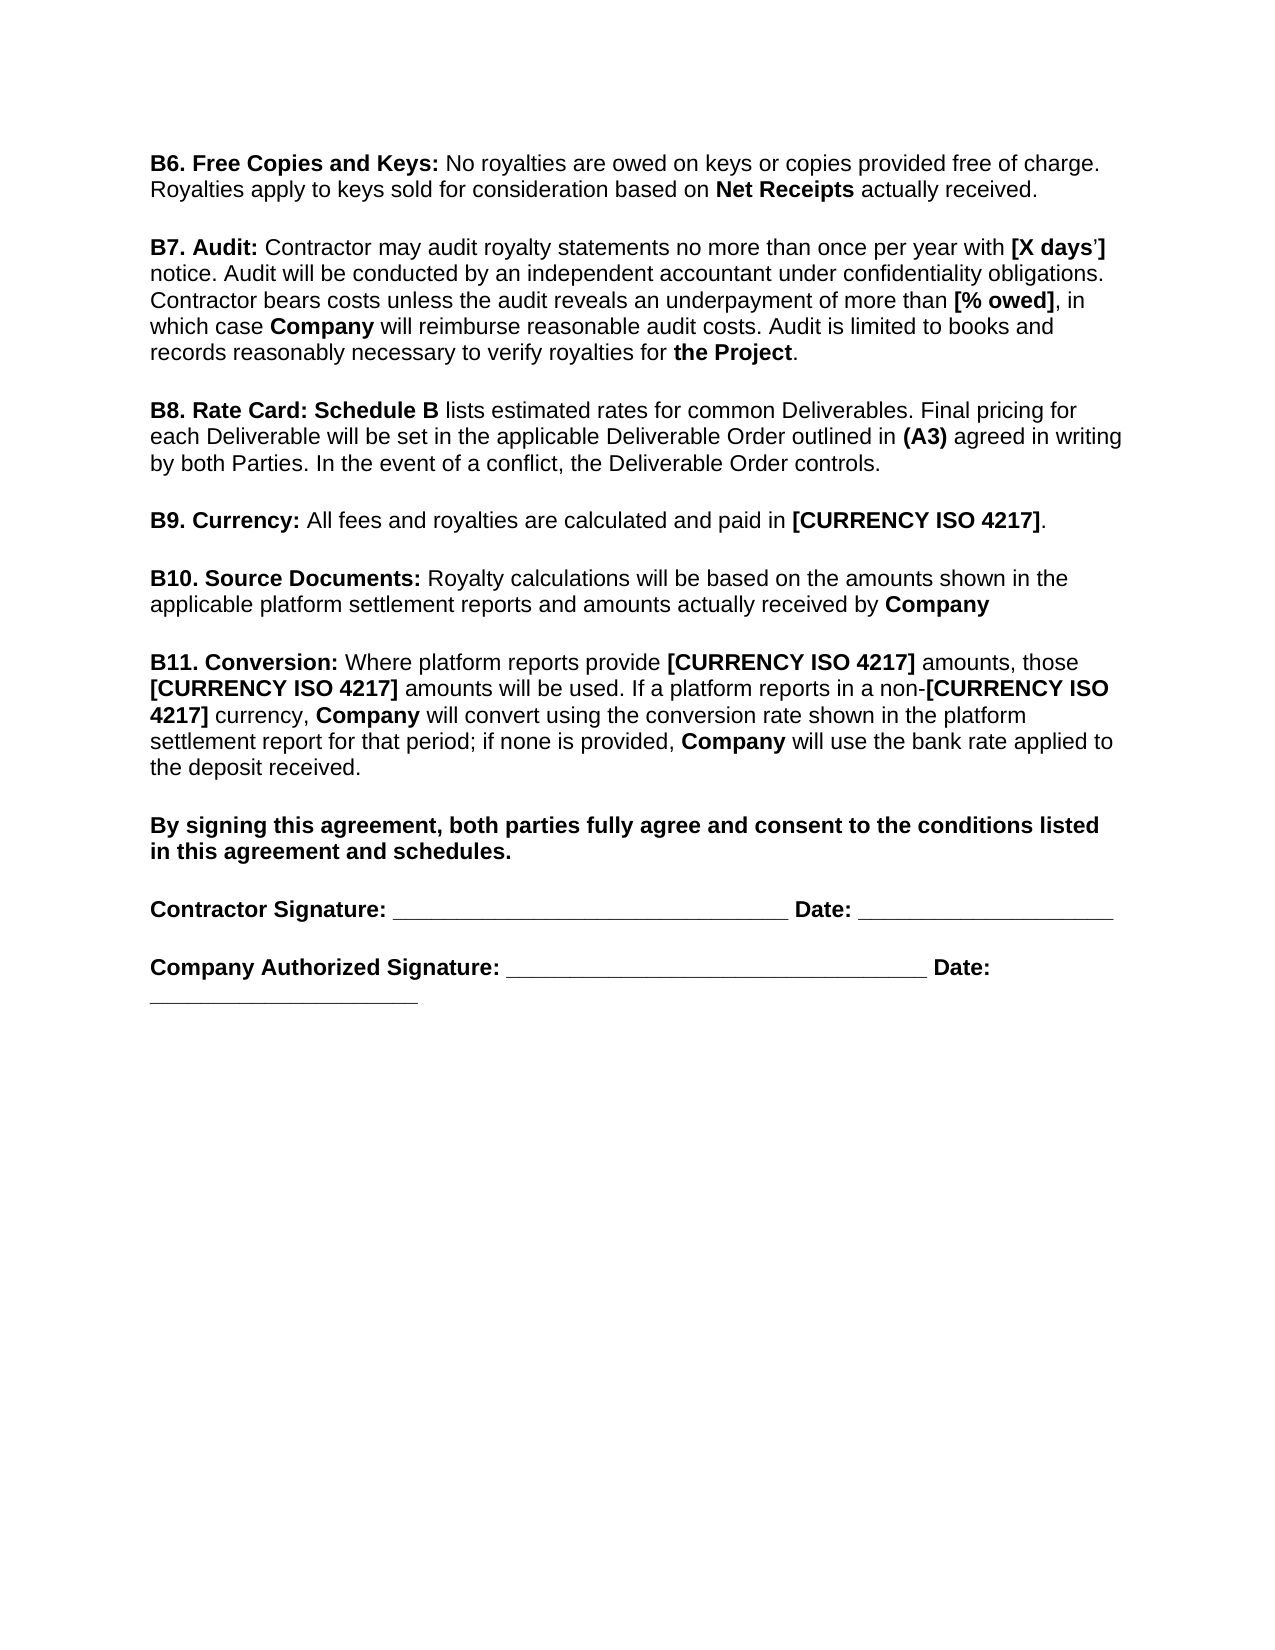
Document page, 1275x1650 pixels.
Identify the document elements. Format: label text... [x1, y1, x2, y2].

text Company Authorized Signature: _________________________________ Date: _____________________ [150, 953, 1125, 1006]
text By signing this agreement, both parties fully agree and consent to the conditions listed in this agreement and schedules. [150, 812, 1125, 864]
text Contractor Signature: _______________________________ Date: ____________________ [150, 896, 1125, 922]
text B9. Currency: All fees and royalties are calculated and paid in [CURRENCY ISO 4217]. [150, 507, 1125, 534]
text B7. Audit: Contractor may audit royalty statements no more than once per year with [X days’] notice. Audit will be conducted by an independent accountant under confidentiality obligations. Contractor bears costs unless the audit reveals an underpayment of more than [% owed], in which case Company will reimburse reasonable audit costs. Audit is limited to books and records reasonably necessary to verify royalties for the Project. [150, 234, 1125, 366]
text B8. Rate Card: Schedule B lists estimated rates for common Deliverables. Final pricing for each Deliverable will be set in the applicable Deliverable Order outlined in (A3) agreed in writing by both Parties. In the event of a conflict, the Deliverable Order controls. [150, 397, 1125, 476]
text B10. Source Documents: Royalty calculations will be based on the amounts shown in the applicable platform settlement reports and amounts actually received by Company [150, 565, 1125, 618]
text B11. Conversion: Where platform reports provide [CURRENCY ISO 4217] amounts, those [CURRENCY ISO 4217] amounts will be used. If a platform reports in a non-[CURRENCY ISO 4217] currency, Company will convert using the conversion rate shown in the platform settlement report for that period; if none is provided, Company will use the bank rate applied to the deposit received. [150, 649, 1125, 781]
text B6. Free Copies and Keys: No royalties are owed on keys or copies provided free of charge. Royalties apply to keys sold for consideration based on Net Receipts actually received. [150, 150, 1125, 203]
